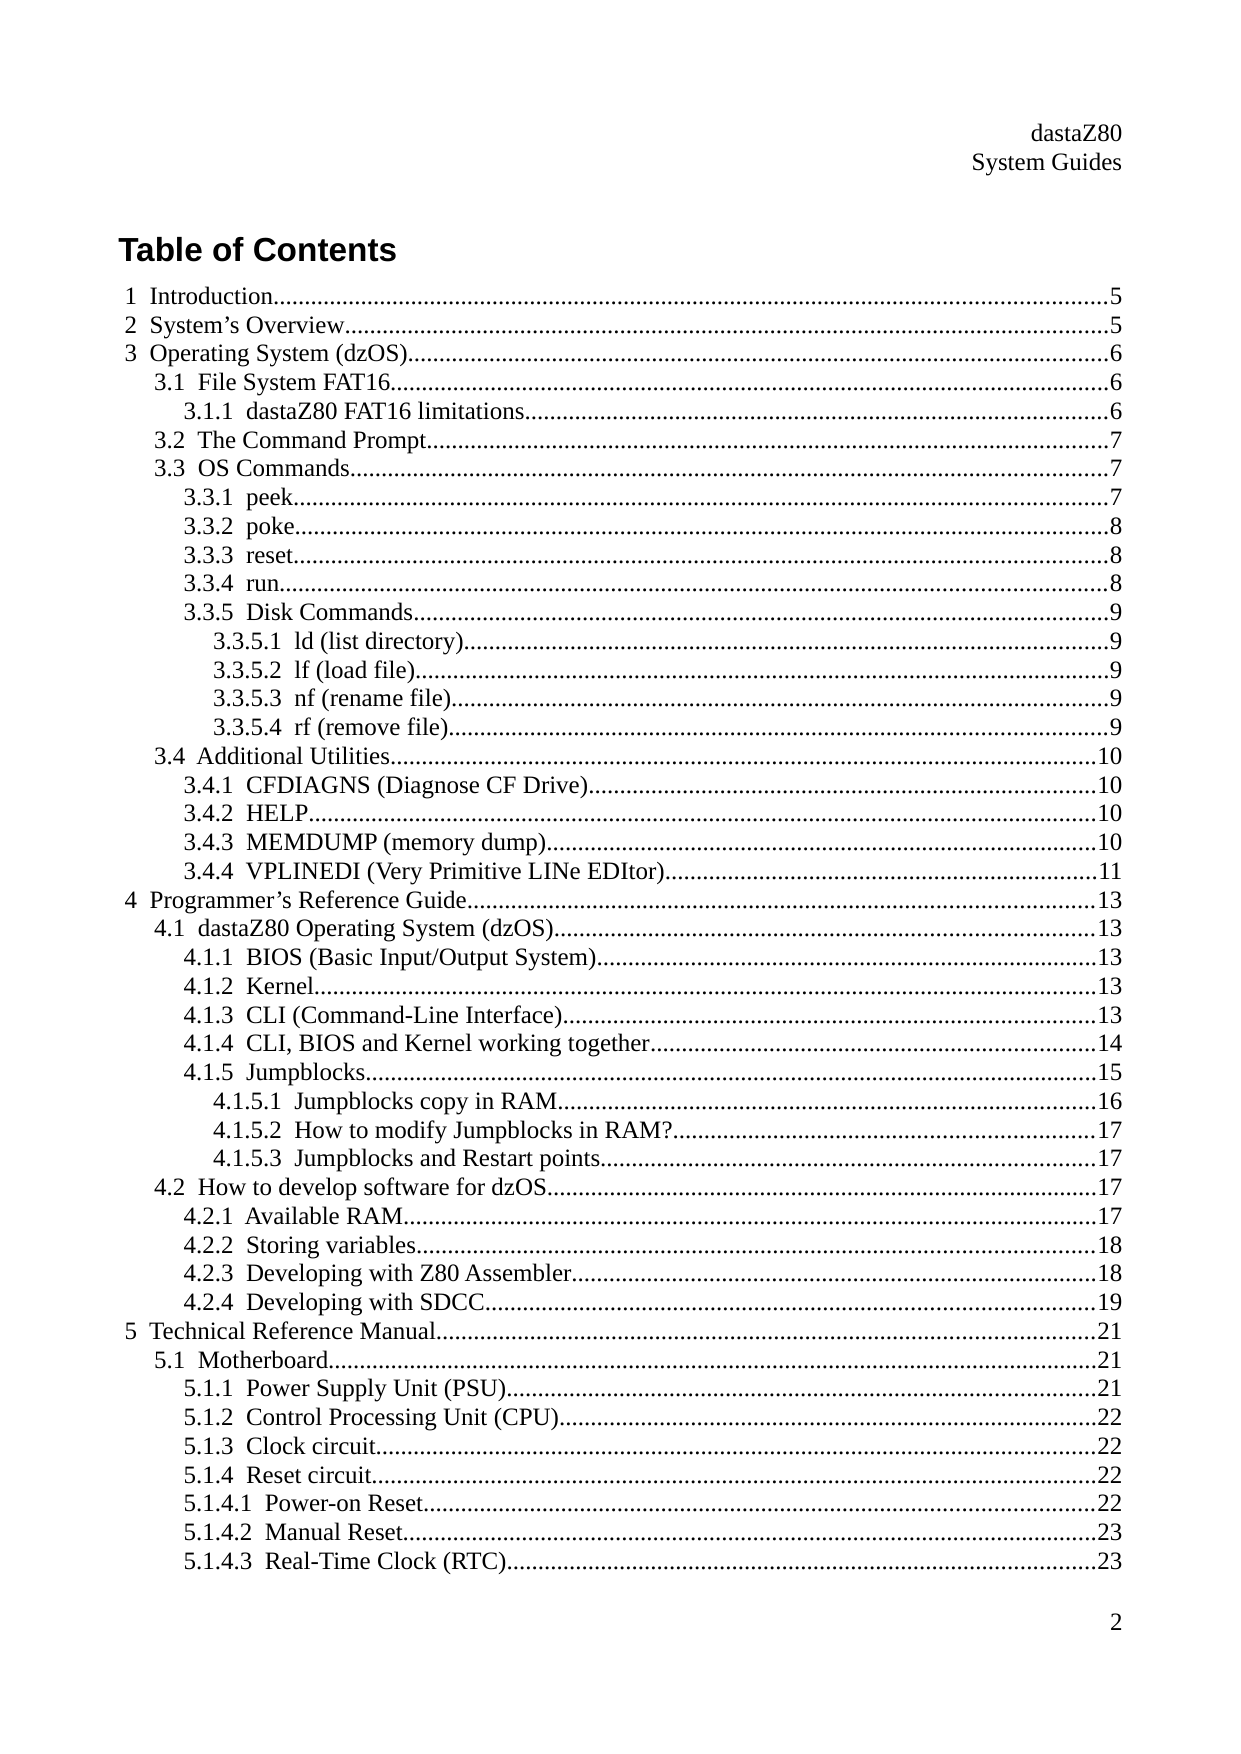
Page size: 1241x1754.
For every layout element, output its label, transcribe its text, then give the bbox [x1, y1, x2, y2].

text 3.3.5 Disk Commands 9 [177, 597, 1122, 626]
text 3.2 The Command Prompt 7 [148, 425, 1122, 453]
text 4.2 How to develop software for dzOS 17 [148, 1172, 1122, 1201]
text 4.1.4 CLI, BIOS and Kernel working together 14 [177, 1028, 1122, 1057]
text 4.1.2 Kernel 13 [177, 971, 1122, 1000]
text 4.1.1 BIOS (Basic Input/Output System) 13 [177, 942, 1122, 971]
text 4.1.5.2 How to modify Jumpblocks in RAM? 17 [207, 1115, 1122, 1143]
text 3.3.3 reset 8 [177, 540, 1122, 568]
text 4.1.3 CLI (Command-Line Interface) 13 [177, 1000, 1122, 1028]
subtitle Table of Contents [118, 230, 1122, 268]
text 4.2.2 Storing variables 18 [177, 1230, 1122, 1258]
text 5.1.4.3 Real-Time Clock (RTC) 23 [177, 1546, 1122, 1575]
text 3.4.1 CFDIAGNS (Diagnose CF Drive) 10 [177, 770, 1122, 798]
text 4.2.4 Developing with SDCC 19 [177, 1287, 1122, 1316]
text 3.3.5.2 lf (load file) 9 [207, 655, 1122, 683]
text 4.1.5 Jumpblocks 15 [177, 1057, 1122, 1086]
text 3.4 Additional Utilities 10 [148, 741, 1122, 770]
text 5.1.3 Clock circuit 22 [177, 1431, 1122, 1460]
text 4 Programmer’s Reference Guide 13 [118, 885, 1122, 913]
text 3.3.5.4 rf (remove file) 9 [207, 712, 1122, 741]
text 5.1 Motherboard 21 [148, 1345, 1122, 1373]
text 5.1.4 Reset circuit 22 [177, 1460, 1122, 1488]
text 3.4.2 HELP 10 [177, 798, 1122, 827]
text 3.3.5.1 ld (list directory) 9 [207, 626, 1122, 655]
text 1 Introduction 5 [118, 281, 1122, 310]
text 5.1.2 Control Processing Unit (CPU) 22 [177, 1402, 1122, 1431]
text 3.4.4 VPLINEDI (Very Primitive LINe EDItor) 11 [177, 856, 1122, 885]
text 5.1.1 Power Supply Unit (PSU) 21 [177, 1373, 1122, 1402]
text 3.1 File System FAT16 6 [148, 367, 1122, 396]
text 3 Operating System (dzOS) 6 [118, 338, 1122, 367]
text 2 System’s Overview 5 [118, 310, 1122, 338]
text 3.4.3 MEMDUMP (memory dump) 10 [177, 827, 1122, 856]
text 4.2.3 Developing with Z80 Assembler 18 [177, 1258, 1122, 1287]
text 3.3 OS Commands 7 [148, 453, 1122, 482]
text 5.1.4.1 Power-on Reset 22 [177, 1488, 1122, 1517]
text 3.3.1 peek 7 [177, 482, 1122, 511]
text 3.3.2 poke 8 [177, 511, 1122, 540]
text 5.1.4.2 Manual Reset 23 [177, 1517, 1122, 1546]
text 3.3.4 run 8 [177, 568, 1122, 597]
text 5 Technical Reference Manual 21 [118, 1316, 1122, 1345]
text 3.1.1 dastaZ80 FAT16 limitations 6 [177, 396, 1122, 425]
text 4.1.5.1 Jumpblocks copy in RAM 16 [207, 1086, 1122, 1115]
text 4.1.5.3 Jumpblocks and Restart points 17 [207, 1143, 1122, 1172]
text 4.2.1 Available RAM 17 [177, 1201, 1122, 1230]
text 3.3.5.3 nf (rename file) 9 [207, 683, 1122, 712]
text 4.1 dastaZ80 Operating System (dzOS) 13 [148, 913, 1122, 942]
